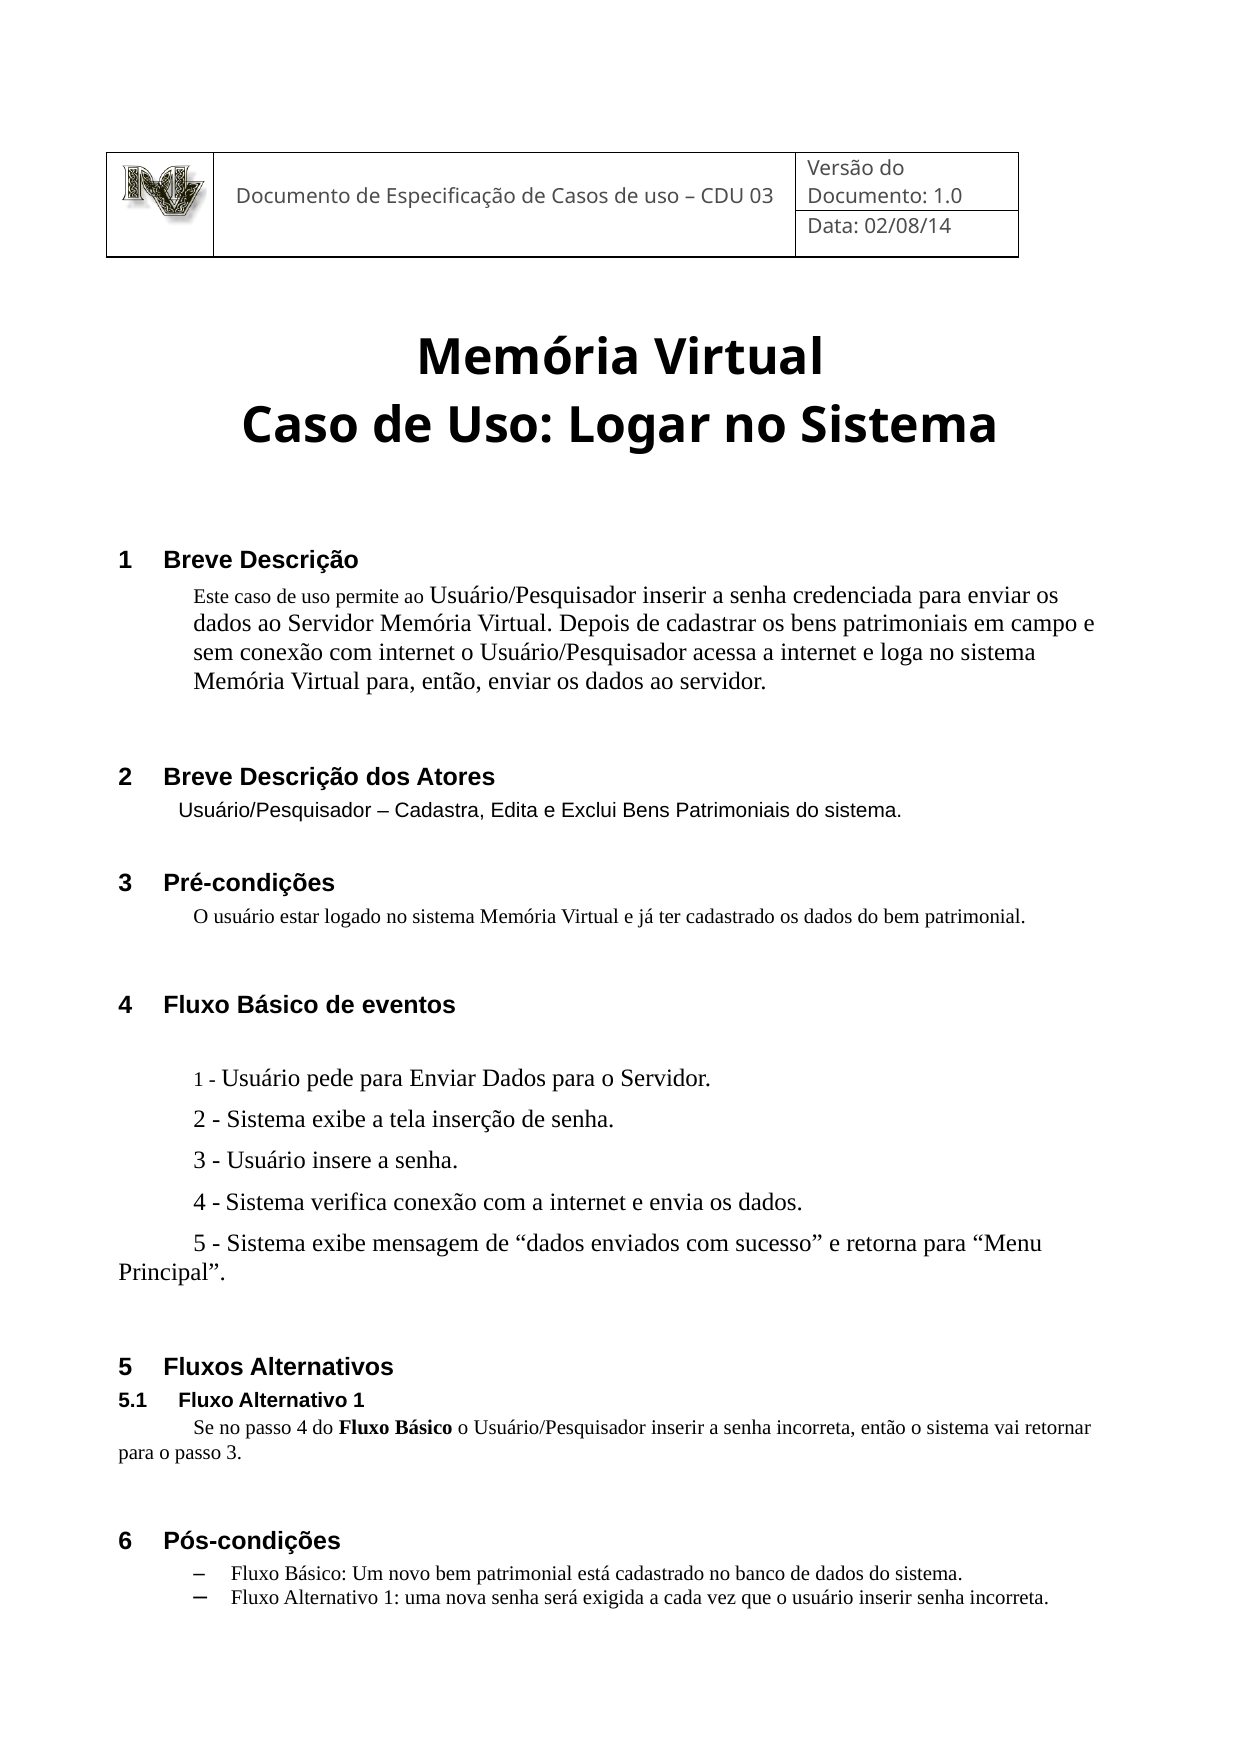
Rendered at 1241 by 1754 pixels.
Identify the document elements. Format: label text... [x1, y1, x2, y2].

text 5 - Sistema exibe mensagem de “dados enviados com sucesso” e retorna para “Menu Principal”. [118, 1228, 1122, 1286]
text Memória Virtual Caso de Uso: Logar no Sistema [118, 321, 1122, 457]
picture [117, 153, 207, 228]
subtitle Usuário/Pesquisador – Cadastra, Edita e Exclui Bens Patrimoniais do sistema. [118, 796, 1122, 821]
subtitle Breve Descrição dos Atores [118, 761, 1122, 790]
subtitle Pré-condições [118, 868, 1122, 897]
subtitle Breve Descrição [118, 545, 1122, 573]
text 2 - Sistema exibe a tela inserção de senha. [118, 1104, 1122, 1133]
subtitle Fluxos Alternativos [118, 1351, 1122, 1380]
subtitle Pós-condições [118, 1526, 1122, 1554]
text O usuário estar logado no sistema Memória Virtual e já ter cadastrado os dados do bem patrimonial. [193, 903, 1122, 928]
text 3 - Usuário insere a senha. [118, 1146, 1122, 1174]
text 1 - Usuário pede para Enviar Dados para o Servidor. [118, 1063, 1122, 1092]
subtitle Fluxo Alternativo 1 [118, 1386, 1122, 1411]
list Fluxo Alternativo 1: uma nova senha será exigida a cada vez que o usuário inserir senha incorreta. [193, 1585, 1122, 1610]
text Se no passo 4 do Fluxo Básico o Usuário/Pesquisador inserir a senha incorreta, então o sistema vai retornar para o passo 3. [118, 1411, 1122, 1464]
subtitle Fluxo Básico de eventos [118, 991, 1122, 1019]
list Fluxo Básico: Um novo bem patrimonial está cadastrado no banco de dados do sistema. [193, 1561, 1122, 1585]
text Este caso de uso permite ao Usuário/Pesquisador inserir a senha credenciada para enviar os dados ao Servidor Memória Virtual. Depois de cadastrar os bens patrimoniais em campo e sem conexão com internet o Usuário/Pesquisador acessa a internet e loga no sistema Memória Virtual para, então, enviar os dados ao servidor. [193, 580, 1122, 696]
text 4 - Sistema verifica conexão com a internet e envia os dados. [118, 1187, 1122, 1216]
